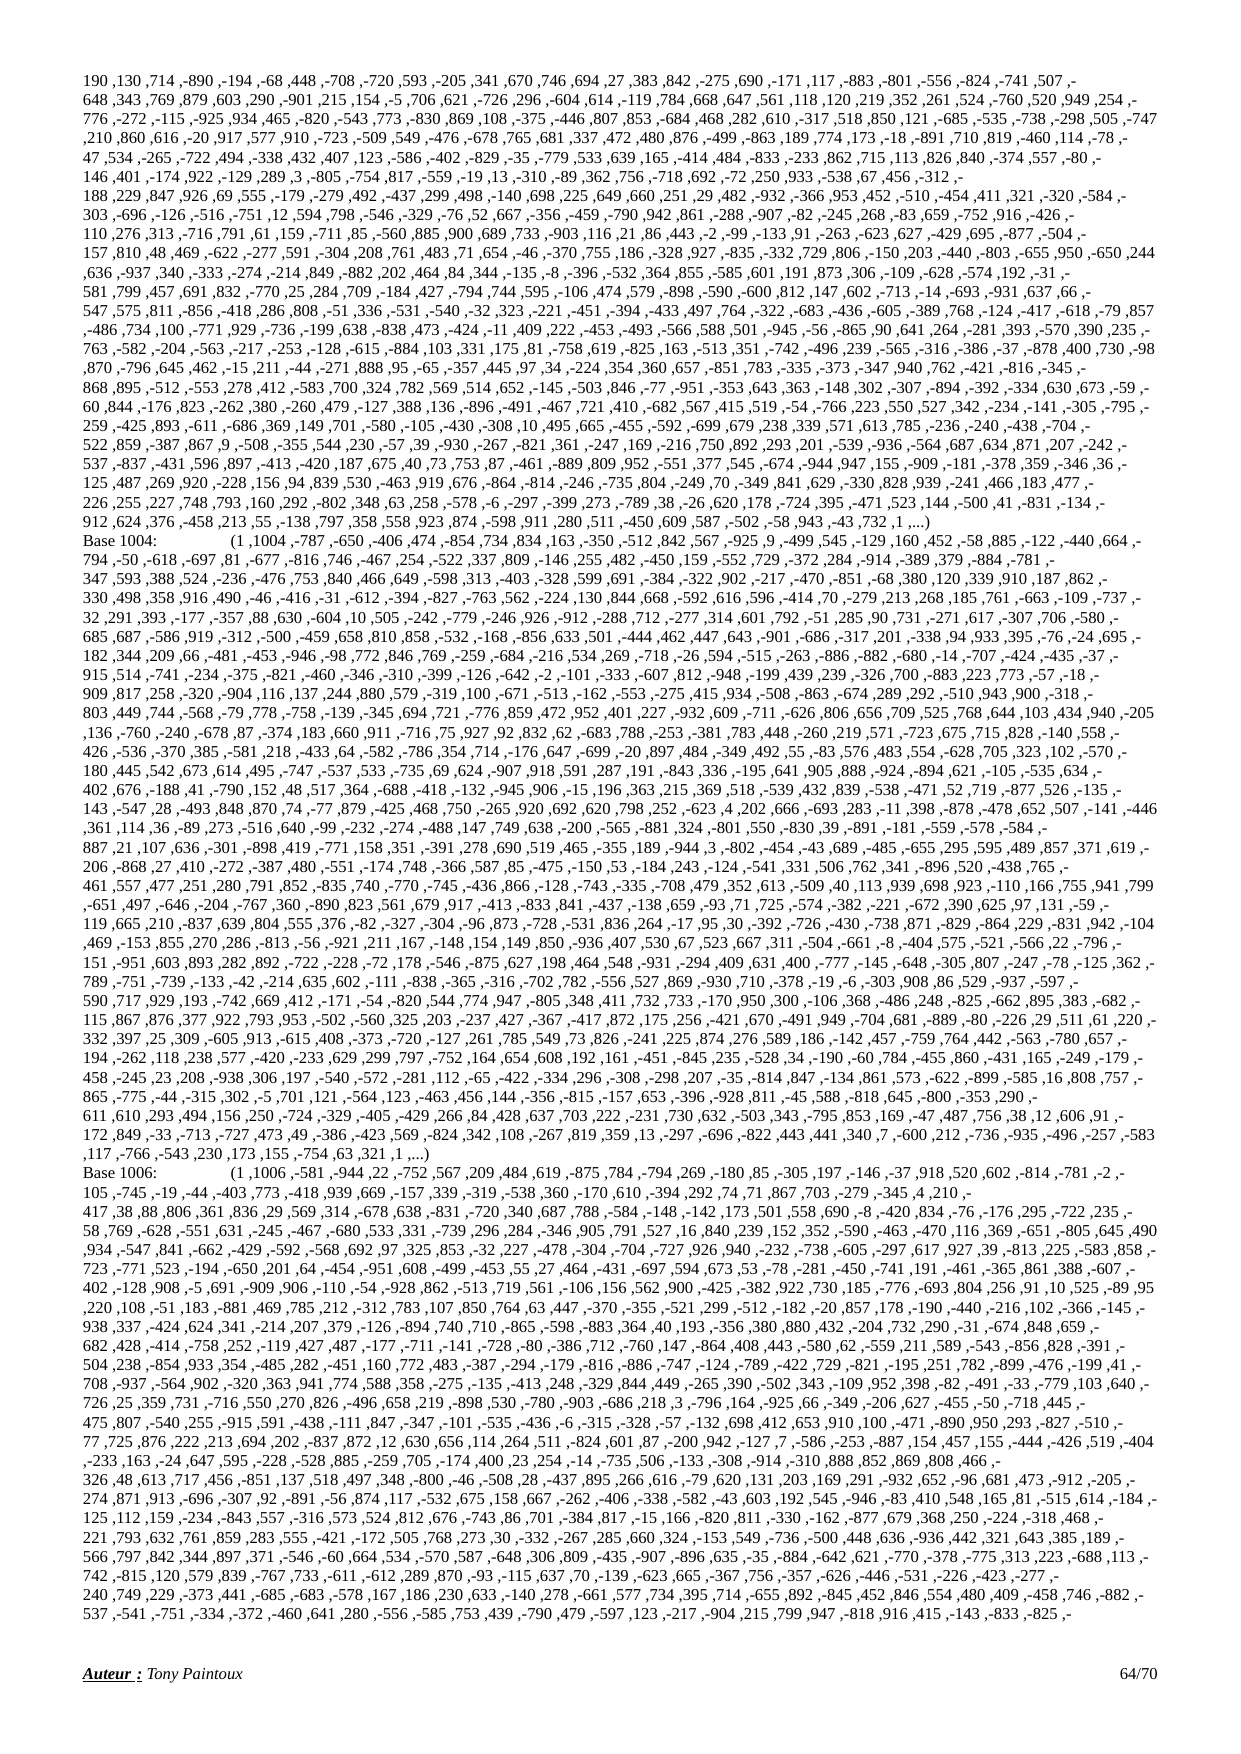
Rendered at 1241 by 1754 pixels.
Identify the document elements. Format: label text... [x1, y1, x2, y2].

text Base 1006: (1 ,1006 ,-581 ,-944 ,22 ,-752 ,567 ,209 ,484 ,619 ,-875 ,784 ,-794 ,269 ,-180 ,85 ,-305 ,197 ,-146 ,-37 ,918 ,520 ,602 ,-814 ,-781 ,-2 ,-105 ,-745 ,-19 ,-44 ,-403 ,773 ,-418 ,939 ,669 ,-157 ,339 ,-319 ,-538 ,360 ,-170 ,610 ,-394 ,292 ,74 ,71 ,867 ,703 ,-279 ,-345 ,4 ,210 ,-417 ,38 ,88 ,806 ,361 ,836 ,29 ,569 ,314 ,-678 ,638 ,-831 ,-720 ,340 ,687 ,788 ,-584 ,-148 ,-142 ,173 ,501 ,558 ,690 ,-8 ,-420 ,834 ,-76 ,-176 ,295 ,-722 ,235 ,-58 ,769 ,-628 ,-551 ,631 ,-245 ,-467 ,-680 ,533 ,331 ,-739 ,296 ,284 ,-346 ,905 ,791 ,527 ,16 ,840 ,239 ,152 ,352 ,-590 ,-463 ,-470 ,116 ,369 ,-651 ,-805 ,645 ,490 ,934 ,-547 ,841 ,-662 ,-429 ,-592 ,-568 ,692 ,97 ,325 ,853 ,-32 ,227 ,-478 ,-304 ,-704 ,-727 ,926 ,940 ,-232 ,-738 ,-605 ,-297 ,617 ,927 ,39 ,-813 ,225 ,-583 ,858 ,-723 ,-771 ,523 ,-194 ,-650 ,201 ,64 ,-454 ,-951 ,608 ,-499 ,-453 ,55 ,27 ,464 ,-431 ,-697 ,594 ,673 ,53 ,-78 ,-281 ,-450 ,-741 ,191 ,-461 ,-365 ,861 ,388 ,-607 ,-402 ,-128 ,908 ,-5 ,691 ,-909 ,906 ,-110 ,-54 ,-928 ,862 ,-513 ,719 ,561 ,-106 ,156 ,562 ,900 ,-425 ,-382 ,922 ,730 ,185 ,-776 ,-693 ,804 ,256 ,91 ,10 ,525 ,-89 ,95 ,220 ,108 ,-51 ,183 ,-881 ,469 ,785 ,212 ,-312 ,783 ,107 ,850 ,764 ,63 ,447 ,-370 ,-355 ,-521 ,299 ,-512 ,-182 ,-20 ,857 ,178 ,-190 ,-440 ,-216 ,102 ,-366 ,-145 ,-938 ,337 ,-424 ,624 ,341 ,-214 ,207 ,379 ,-126 ,-894 ,740 ,710 ,-865 ,-598 ,-883 ,364 ,40 ,193 ,-356 ,380 ,880 ,432 ,-204 ,732 ,290 ,-31 ,-674 ,848 ,659 ,-682 ,428 ,-414 ,-758 ,252 ,-119 ,427 ,487 ,-177 ,-711 ,-141 ,-728 ,-80 ,-386 ,712 ,-760 ,147 ,-864 ,408 ,443 ,-580 ,62 ,-559 ,211 ,589 ,-543 ,-856 ,828 ,-391 ,-504 ,238 ,-854 ,933 ,354 ,-485 ,282 ,-451 ,160 ,772 ,483 ,-387 ,-294 ,-179 ,-816 ,-886 ,-747 ,-124 ,-789 ,-422 ,729 ,-821 ,-195 ,251 ,782 ,-899 ,-476 ,-199 ,41 ,-708 ,-937 ,-564 ,902 ,-320 ,363 ,941 ,774 ,588 ,358 ,-275 ,-135 ,-413 ,248 ,-329 ,844 ,449 ,-265 ,390 ,-502 ,343 ,-109 ,952 ,398 ,-82 ,-491 ,-33 ,-779 ,103 ,640 ,-726 ,25 ,359 ,731 ,-716 ,550 ,270 ,826 ,-496 ,658 ,219 ,-898 ,530 ,-780 ,-903 ,-686 ,218 ,3 ,-796 ,164 ,-925 ,66 ,-349 ,-206 ,627 ,-455 ,-50 ,-718 ,445 ,-475 ,807 ,-540 ,255 ,-915 ,591 ,-438 ,-111 ,847 ,-347 ,-101 ,-535 ,-436 ,-6 ,-315 ,-328 ,-57 ,-132 ,698 ,412 ,653 ,910 ,100 ,-471 ,-890 ,950 ,293 ,-827 ,-510 ,-77 ,725 ,876 ,222 ,213 ,694 ,202 ,-837 ,872 ,12 ,630 ,656 ,114 ,264 ,511 ,-824 ,601 ,87 ,-200 ,942 ,-127 ,7 ,-586 ,-253 ,-887 ,154 ,457 ,155 ,-444 ,-426 ,519 ,-404 ,-233 ,163 ,-24 ,647 ,595 ,-228 ,-528 ,885 ,-259 ,705 ,-174 ,400 ,23 ,254 ,-14 ,-735 ,506 ,-133 ,-308 ,-914 ,-310 ,888 ,852 ,869 ,808 ,466 ,-326 ,48 ,613 ,717 ,456 ,-851 ,137 ,518 ,497 ,348 ,-800 ,-46 ,-508 ,28 ,-437 ,895 ,266 ,616 ,-79 ,620 ,131 ,203 ,169 ,291 ,-932 ,652 ,-96 ,681 ,473 ,-912 ,-205 ,-274 ,871 ,913 ,-696 ,-307 ,92 ,-891 ,-56 ,874 ,117 ,-532 ,675 ,158 ,667 ,-262 ,-406 ,-338 ,-582 ,-43 ,603 ,192 ,545 ,-946 ,-83 ,410 ,548 ,165 ,81 ,-515 ,614 ,-184 ,-125 ,112 ,159 ,-234 ,-843 ,557 ,-316 ,573 ,524 ,812 ,676 ,-743 ,86 ,701 ,-384 ,817 ,-15 ,166 ,-820 ,811 ,-330 ,-162 ,-877 ,679 ,368 ,250 ,-224 ,-318 ,468 ,-221 ,793 ,632 ,761 ,859 ,283 ,555 ,-421 ,-172 ,505 ,768 ,273 ,30 ,-332 ,-267 ,285 ,660 ,324 ,-153 ,549 ,-736 ,-500 ,448 ,636 ,-936 ,442 ,321 ,643 ,385 ,189 ,-566 ,797 ,842 ,344 ,897 ,371 ,-546 ,-60 ,664 ,534 ,-570 ,587 ,-648 ,306 ,809 ,-435 ,-907 ,-896 ,635 ,-35 ,-884 ,-642 ,621 ,-770 ,-378 ,-775 ,313 ,223 ,-688 ,113 ,-742 ,-815 ,120 ,579 ,839 ,-767 ,733 ,-611 ,-612 ,289 ,870 ,-93 ,-115 ,637 ,70 ,-139 ,-623 ,665 ,-367 ,756 ,-357 ,-626 ,-446 ,-531 ,-226 ,-423 ,-277 ,-240 ,749 ,229 ,-373 ,441 ,-685 ,-683 ,-578 ,167 ,186 ,230 ,633 ,-140 ,278 ,-661 ,577 ,734 ,395 ,714 ,-655 ,892 ,-845 ,452 ,846 ,554 ,480 ,409 ,-458 ,746 ,-882 ,-537 ,-541 ,-751 ,-334 ,-372 ,-460 ,641 ,280 ,-556 ,-585 ,753 ,439 ,-790 ,479 ,-597 ,123 ,-217 ,-904 ,215 ,799 ,947 ,-818 ,916 ,415 ,-143 ,-833 ,-825 ,- [83, 1163, 1157, 1623]
text Base 1004: (1 ,1004 ,-787 ,-650 ,-406 ,474 ,-854 ,734 ,834 ,163 ,-350 ,-512 ,842 ,567 ,-925 ,9 ,-499 ,545 ,-129 ,160 ,452 ,-58 ,885 ,-122 ,-440 ,664 ,-794 ,-50 ,-618 ,-697 ,81 ,-677 ,-816 ,746 ,-467 ,254 ,-522 ,337 ,809 ,-146 ,255 ,482 ,-450 ,159 ,-552 ,729 ,-372 ,284 ,-914 ,-389 ,379 ,-884 ,-781 ,-347 ,593 ,388 ,524 ,-236 ,-476 ,753 ,840 ,466 ,649 ,-598 ,313 ,-403 ,-328 ,599 ,691 ,-384 ,-322 ,902 ,-217 ,-470 ,-851 ,-68 ,380 ,120 ,339 ,910 ,187 ,862 ,-330 ,498 ,358 ,916 ,490 ,-46 ,-416 ,-31 ,-612 ,-394 ,-827 ,-763 ,562 ,-224 ,130 ,844 ,668 ,-592 ,616 ,596 ,-414 ,70 ,-279 ,213 ,268 ,185 ,761 ,-663 ,-109 ,-737 ,-32 ,291 ,393 ,-177 ,-357 ,88 ,630 ,-604 ,10 ,505 ,-242 ,-779 ,-246 ,926 ,-912 ,-288 ,712 ,-277 ,314 ,601 ,792 ,-51 ,285 ,90 ,731 ,-271 ,617 ,-307 ,706 ,-580 ,-685 ,687 ,-586 ,919 ,-312 ,-500 ,-459 ,658 ,810 ,858 ,-532 ,-168 ,-856 ,633 ,501 ,-444 ,462 ,447 ,643 ,-901 ,-686 ,-317 ,201 ,-338 ,94 ,933 ,395 ,-76 ,-24 ,695 ,-182 ,344 ,209 ,66 ,-481 ,-453 ,-946 ,-98 ,772 ,846 ,769 ,-259 ,-684 ,-216 ,534 ,269 ,-718 ,-26 ,594 ,-515 ,-263 ,-886 ,-882 ,-680 ,-14 ,-707 ,-424 ,-435 ,-37 ,-915 ,514 ,-741 ,-234 ,-375 ,-821 ,-460 ,-346 ,-310 ,-399 ,-126 ,-642 ,-2 ,-101 ,-333 ,-607 ,812 ,-948 ,-199 ,439 ,239 ,-326 ,700 ,-883 ,223 ,773 ,-57 ,-18 ,-909 ,817 ,258 ,-320 ,-904 ,116 ,137 ,244 ,880 ,579 ,-319 ,100 ,-671 ,-513 ,-162 ,-553 ,-275 ,415 ,934 ,-508 ,-863 ,-674 ,289 ,292 ,-510 ,943 ,900 ,-318 ,-803 ,449 ,744 ,-568 ,-79 ,778 ,-758 ,-139 ,-345 ,694 ,721 ,-776 ,859 ,472 ,952 ,401 ,227 ,-932 ,609 ,-711 ,-626 ,806 ,656 ,709 ,525 ,768 ,644 ,103 ,434 ,940 ,-205 ,136 ,-760 ,-240 ,-678 ,87 ,-374 ,183 ,660 ,911 ,-716 ,75 ,927 ,92 ,832 ,62 ,-683 ,788 ,-253 ,-381 ,783 ,448 ,-260 ,219 ,571 ,-723 ,675 ,715 ,828 ,-140 ,558 ,-426 ,-536 ,-370 ,385 ,-581 ,218 ,-433 ,64 ,-582 ,-786 ,354 ,714 ,-176 ,647 ,-699 ,-20 ,897 ,484 ,-349 ,492 ,55 ,-83 ,576 ,483 ,554 ,-628 ,705 ,323 ,102 ,-570 ,-180 ,445 ,542 ,673 ,614 ,495 ,-747 ,-537 ,533 ,-735 ,69 ,624 ,-907 ,918 ,591 ,287 ,191 ,-843 ,336 ,-195 ,641 ,905 ,888 ,-924 ,-894 ,621 ,-105 ,-535 ,634 ,-402 ,676 ,-188 ,41 ,-790 ,152 ,48 ,517 ,364 ,-688 ,-418 ,-132 ,-945 ,906 ,-15 ,196 ,363 ,215 ,369 ,518 ,-539 ,432 ,839 ,-538 ,-471 ,52 ,719 ,-877 ,526 ,-135 ,-143 ,-547 ,28 ,-493 ,848 ,870 ,74 ,-77 ,879 ,-425 ,468 ,750 ,-265 ,920 ,692 ,620 ,798 ,252 ,-623 ,4 ,202 ,666 ,-693 ,283 ,-11 ,398 ,-878 ,-478 ,652 ,507 ,-141 ,-446 ,361 ,114 ,36 ,-89 ,273 ,-516 ,640 ,-99 ,-232 ,-274 ,-488 ,147 ,749 ,638 ,-200 ,-565 ,-881 ,324 ,-801 ,550 ,-830 ,39 ,-891 ,-181 ,-559 ,-578 ,-584 ,-887 ,21 ,107 ,636 ,-301 ,-898 ,419 ,-771 ,158 ,351 ,-391 ,278 ,690 ,519 ,465 ,-355 ,189 ,-944 ,3 ,-802 ,-454 ,-43 ,689 ,-485 ,-655 ,295 ,595 ,489 ,857 ,371 ,619 ,-206 ,-868 ,27 ,410 ,-272 ,-387 ,480 ,-551 ,-174 ,748 ,-366 ,587 ,85 ,-475 ,-150 ,53 ,-184 ,243 ,-124 ,-541 ,331 ,506 ,762 ,341 ,-896 ,520 ,-438 ,765 ,-461 ,557 ,477 ,251 ,280 ,791 ,852 ,-835 ,740 ,-770 ,-745 ,-436 ,866 ,-128 ,-743 ,-335 ,-708 ,479 ,352 ,613 ,-509 ,40 ,113 ,939 ,698 ,923 ,-110 ,166 ,755 ,941 ,799 ,-651 ,497 ,-646 ,-204 ,-767 ,360 ,-890 ,823 ,561 ,679 ,917 ,-413 ,-833 ,841 ,-437 ,-138 ,659 ,-93 ,71 ,725 ,-574 ,-382 ,-221 ,-672 ,390 ,625 ,97 ,131 ,-59 ,-119 ,665 ,210 ,-837 ,639 ,804 ,555 ,376 ,-82 ,-327 ,-304 ,-96 ,873 ,-728 ,-531 ,836 ,264 ,-17 ,95 ,30 ,-392 ,-726 ,-430 ,-738 ,871 ,-829 ,-864 ,229 ,-831 ,942 ,-104 ,469 ,-153 ,855 ,270 ,286 ,-813 ,-56 ,-921 ,211 ,167 ,-148 ,154 ,149 ,850 ,-936 ,407 ,530 ,67 ,523 ,667 ,311 ,-504 ,-661 ,-8 ,-404 ,575 ,-521 ,-566 ,22 ,-796 ,-151 ,-951 ,603 ,893 ,282 ,892 ,-722 ,-228 ,-72 ,178 ,-546 ,-875 ,627 ,198 ,464 ,548 ,-931 ,-294 ,409 ,631 ,400 ,-777 ,-145 ,-648 ,-305 ,807 ,-247 ,-78 ,-125 ,362 ,-789 ,-751 ,-739 ,-133 ,-42 ,-214 ,635 ,602 ,-111 ,-838 ,-365 ,-316 ,-702 ,782 ,-556 ,527 ,869 ,-930 ,710 ,-378 ,-19 ,-6 ,-303 ,908 ,86 ,529 ,-937 ,-597 ,-590 ,717 ,929 ,193 ,-742 ,669 ,412 ,-171 ,-54 ,-820 ,544 ,774 ,947 ,-805 ,348 ,411 ,732 ,733 ,-170 ,950 ,300 ,-106 ,368 ,-486 ,248 ,-825 ,-662 ,895 ,383 ,-682 ,-115 ,867 ,876 ,377 ,922 ,793 ,953 ,-502 ,-560 ,325 ,203 ,-237 ,427 ,-367 ,-417 ,872 ,175 ,256 ,-421 ,670 ,-491 ,949 ,-704 ,681 ,-889 ,-80 ,-226 ,29 ,511 ,61 ,220 ,-332 ,397 ,25 ,309 ,-605 ,913 ,-615 ,408 ,-373 ,-720 ,-127 ,261 ,785 ,549 ,73 ,826 ,-241 ,225 ,874 ,276 ,589 ,186 ,-142 ,457 ,-759 ,764 ,442 ,-563 ,-780 ,657 ,-194 ,-262 ,118 ,238 ,577 ,-420 ,-233 ,629 ,299 ,797 ,-752 ,164 ,654 ,608 ,192 ,161 ,-451 ,-845 ,235 ,-528 ,34 ,-190 ,-60 ,784 ,-455 ,860 ,-431 ,165 ,-249 ,-179 ,-458 ,-245 ,23 ,208 ,-938 ,306 ,197 ,-540 ,-572 ,-281 ,112 ,-65 ,-422 ,-334 ,296 ,-308 ,-298 ,207 ,-35 ,-814 ,847 ,-134 ,861 ,573 ,-622 ,-899 ,-585 ,16 ,808 ,757 ,-865 ,-775 ,-44 ,-315 ,302 ,-5 ,701 ,121 ,-564 ,123 ,-463 ,456 ,144 ,-356 ,-815 ,-157 ,653 ,-396 ,-928 ,811 ,-45 ,588 ,-818 ,645 ,-800 ,-353 ,290 ,-611 ,610 ,293 ,494 ,156 ,250 ,-724 ,-329 ,-405 ,-429 ,266 ,84 ,428 ,637 ,703 ,222 ,-231 ,730 ,632 ,-503 ,343 ,-795 ,853 ,169 ,-47 ,487 ,756 ,38 ,12 ,606 ,91 ,-172 ,849 ,-33 ,-713 ,-727 ,473 ,49 ,-386 ,-423 ,569 ,-824 ,342 ,108 ,-267 ,819 ,359 ,13 ,-297 ,-696 ,-822 ,443 ,441 ,340 ,7 ,-600 ,212 ,-736 ,-935 ,-496 ,-257 ,-583 ,117 ,-766 ,-543 ,230 ,173 ,155 ,-754 ,63 ,321 ,1 ,...) [83, 531, 1157, 1163]
text 190 ,130 ,714 ,-890 ,-194 ,-68 ,448 ,-708 ,-720 ,593 ,-205 ,341 ,670 ,746 ,694 ,27 ,383 ,842 ,-275 ,690 ,-171 ,117 ,-883 ,-801 ,-556 ,-824 ,-741 ,507 ,-648 ,343 ,769 ,879 ,603 ,290 ,-901 ,215 ,154 ,-5 ,706 ,621 ,-726 ,296 ,-604 ,614 ,-119 ,784 ,668 ,647 ,561 ,118 ,120 ,219 ,352 ,261 ,524 ,-760 ,520 ,949 ,254 ,-776 ,-272 ,-115 ,-925 ,934 ,465 ,-820 ,-543 ,773 ,-830 ,869 ,108 ,-375 ,-446 ,807 ,853 ,-684 ,468 ,282 ,610 ,-317 ,518 ,850 ,121 ,-685 ,-535 ,-738 ,-298 ,505 ,-747 ,210 ,860 ,616 ,-20 ,917 ,577 ,910 ,-723 ,-509 ,549 ,-476 ,-678 ,765 ,681 ,337 ,472 ,480 ,876 ,-499 ,-863 ,189 ,774 ,173 ,-18 ,-891 ,710 ,819 ,-460 ,114 ,-78 ,-47 ,534 ,-265 ,-722 ,494 ,-338 ,432 ,407 ,123 ,-586 ,-402 ,-829 ,-35 ,-779 ,533 ,639 ,165 ,-414 ,484 ,-833 ,-233 ,862 ,715 ,113 ,826 ,840 ,-374 ,557 ,-80 ,-146 ,401 ,-174 ,922 ,-129 ,289 ,3 ,-805 ,-754 ,817 ,-559 ,-19 ,13 ,-310 ,-89 ,362 ,756 ,-718 ,692 ,-72 ,250 ,933 ,-538 ,67 ,456 ,-312 ,-188 ,229 ,847 ,926 ,69 ,555 ,-179 ,-279 ,492 ,-437 ,299 ,498 ,-140 ,698 ,225 ,649 ,660 ,251 ,29 ,482 ,-932 ,-366 ,953 ,452 ,-510 ,-454 ,411 ,321 ,-320 ,-584 ,-303 ,-696 ,-126 ,-516 ,-751 ,12 ,594 ,798 ,-546 ,-329 ,-76 ,52 ,667 ,-356 ,-459 ,-790 ,942 ,861 ,-288 ,-907 ,-82 ,-245 ,268 ,-83 ,659 ,-752 ,916 ,-426 ,-110 ,276 ,313 ,-716 ,791 ,61 ,159 ,-711 ,85 ,-560 ,885 ,900 ,689 ,733 ,-903 ,116 ,21 ,86 ,443 ,-2 ,-99 ,-133 ,91 ,-263 ,-623 ,627 ,-429 ,695 ,-877 ,-504 ,-157 ,810 ,48 ,469 ,-622 ,-277 ,591 ,-304 ,208 ,761 ,483 ,71 ,654 ,-46 ,-370 ,755 ,186 ,-328 ,927 ,-835 ,-332 ,729 ,806 ,-150 ,203 ,-440 ,-803 ,-655 ,950 ,-650 ,244 ,636 ,-937 ,340 ,-333 ,-274 ,-214 ,849 ,-882 ,202 ,464 ,84 ,344 ,-135 ,-8 ,-396 ,-532 ,364 ,855 ,-585 ,601 ,191 ,873 ,306 ,-109 ,-628 ,-574 ,192 ,-31 ,-581 ,799 ,457 ,691 ,832 ,-770 ,25 ,284 ,709 ,-184 ,427 ,-794 ,744 ,595 ,-106 ,474 ,579 ,-898 ,-590 ,-600 ,812 ,147 ,602 ,-713 ,-14 ,-693 ,-931 ,637 ,66 ,-547 ,575 ,811 ,-856 ,-418 ,286 ,808 ,-51 ,336 ,-531 ,-540 ,-32 ,323 ,-221 ,-451 ,-394 ,-433 ,497 ,764 ,-322 ,-683 ,-436 ,-605 ,-389 ,768 ,-124 ,-417 ,-618 ,-79 ,857 ,-486 ,734 ,100 ,-771 ,929 ,-736 ,-199 ,638 ,-838 ,473 ,-424 ,-11 ,409 ,222 ,-453 ,-493 ,-566 ,588 ,501 ,-945 ,-56 ,-865 ,90 ,641 ,264 ,-281 ,393 ,-570 ,390 ,235 ,-763 ,-582 ,-204 ,-563 ,-217 ,-253 ,-128 ,-615 ,-884 ,103 ,331 ,175 ,81 ,-758 ,619 ,-825 ,163 ,-513 ,351 ,-742 ,-496 ,239 ,-565 ,-316 ,-386 ,-37 ,-878 ,400 ,730 ,-98 ,870 ,-796 ,645 ,462 ,-15 ,211 ,-44 ,-271 ,888 ,95 ,-65 ,-357 ,445 ,97 ,34 ,-224 ,354 ,360 ,657 ,-851 ,783 ,-335 ,-373 ,-347 ,940 ,762 ,-421 ,-816 ,-345 ,-868 ,895 ,-512 ,-553 ,278 ,412 ,-583 ,700 ,324 ,782 ,569 ,514 ,652 ,-145 ,-503 ,846 ,-77 ,-951 ,-353 ,643 ,363 ,-148 ,302 ,-307 ,-894 ,-392 ,-334 ,630 ,673 ,-59 ,-60 ,844 ,-176 ,823 ,-262 ,380 ,-260 ,479 ,-127 ,388 ,136 ,-896 ,-491 ,-467 ,721 ,410 ,-682 ,567 ,415 ,519 ,-54 ,-766 ,223 ,550 ,527 ,342 ,-234 ,-141 ,-305 ,-795 ,-259 ,-425 ,893 ,-611 ,-686 ,369 ,149 ,701 ,-580 ,-105 ,-430 ,-308 ,10 ,495 ,665 ,-455 ,-592 ,-699 ,679 ,238 ,339 ,571 ,613 ,785 ,-236 ,-240 ,-438 ,-704 ,-522 ,859 ,-387 ,867 ,9 ,-508 ,-355 ,544 ,230 ,-57 ,39 ,-930 ,-267 ,-821 ,361 ,-247 ,169 ,-216 ,750 ,892 ,293 ,201 ,-539 ,-936 ,-564 ,687 ,634 ,871 ,207 ,-242 ,-537 ,-837 ,-431 ,596 ,897 ,-413 ,-420 ,187 ,675 ,40 ,73 ,753 ,87 ,-461 ,-889 ,809 ,952 ,-551 ,377 ,545 ,-674 ,-944 ,947 ,155 ,-909 ,-181 ,-378 ,359 ,-346 ,36 ,-125 ,487 ,269 ,920 ,-228 ,156 ,94 ,839 ,530 ,-463 ,919 ,676 ,-864 ,-814 ,-246 ,-735 ,804 ,-249 ,70 ,-349 ,841 ,629 ,-330 ,828 ,939 ,-241 ,466 ,183 ,477 ,-226 ,255 ,227 ,748 ,793 ,160 ,292 ,-802 ,348 ,63 ,258 ,-578 ,-6 ,-297 ,-399 ,273 ,-789 ,38 ,-26 ,620 ,178 ,-724 ,395 ,-471 ,523 ,144 ,-500 ,41 ,-831 ,-134 ,-912 ,624 ,376 ,-458 ,213 ,55 ,-138 ,797 ,358 ,558 ,923 ,874 ,-598 ,911 ,280 ,511 ,-450 ,609 ,587 ,-502 ,-58 ,943 ,-43 ,732 ,1 ,...) [83, 71, 1157, 531]
